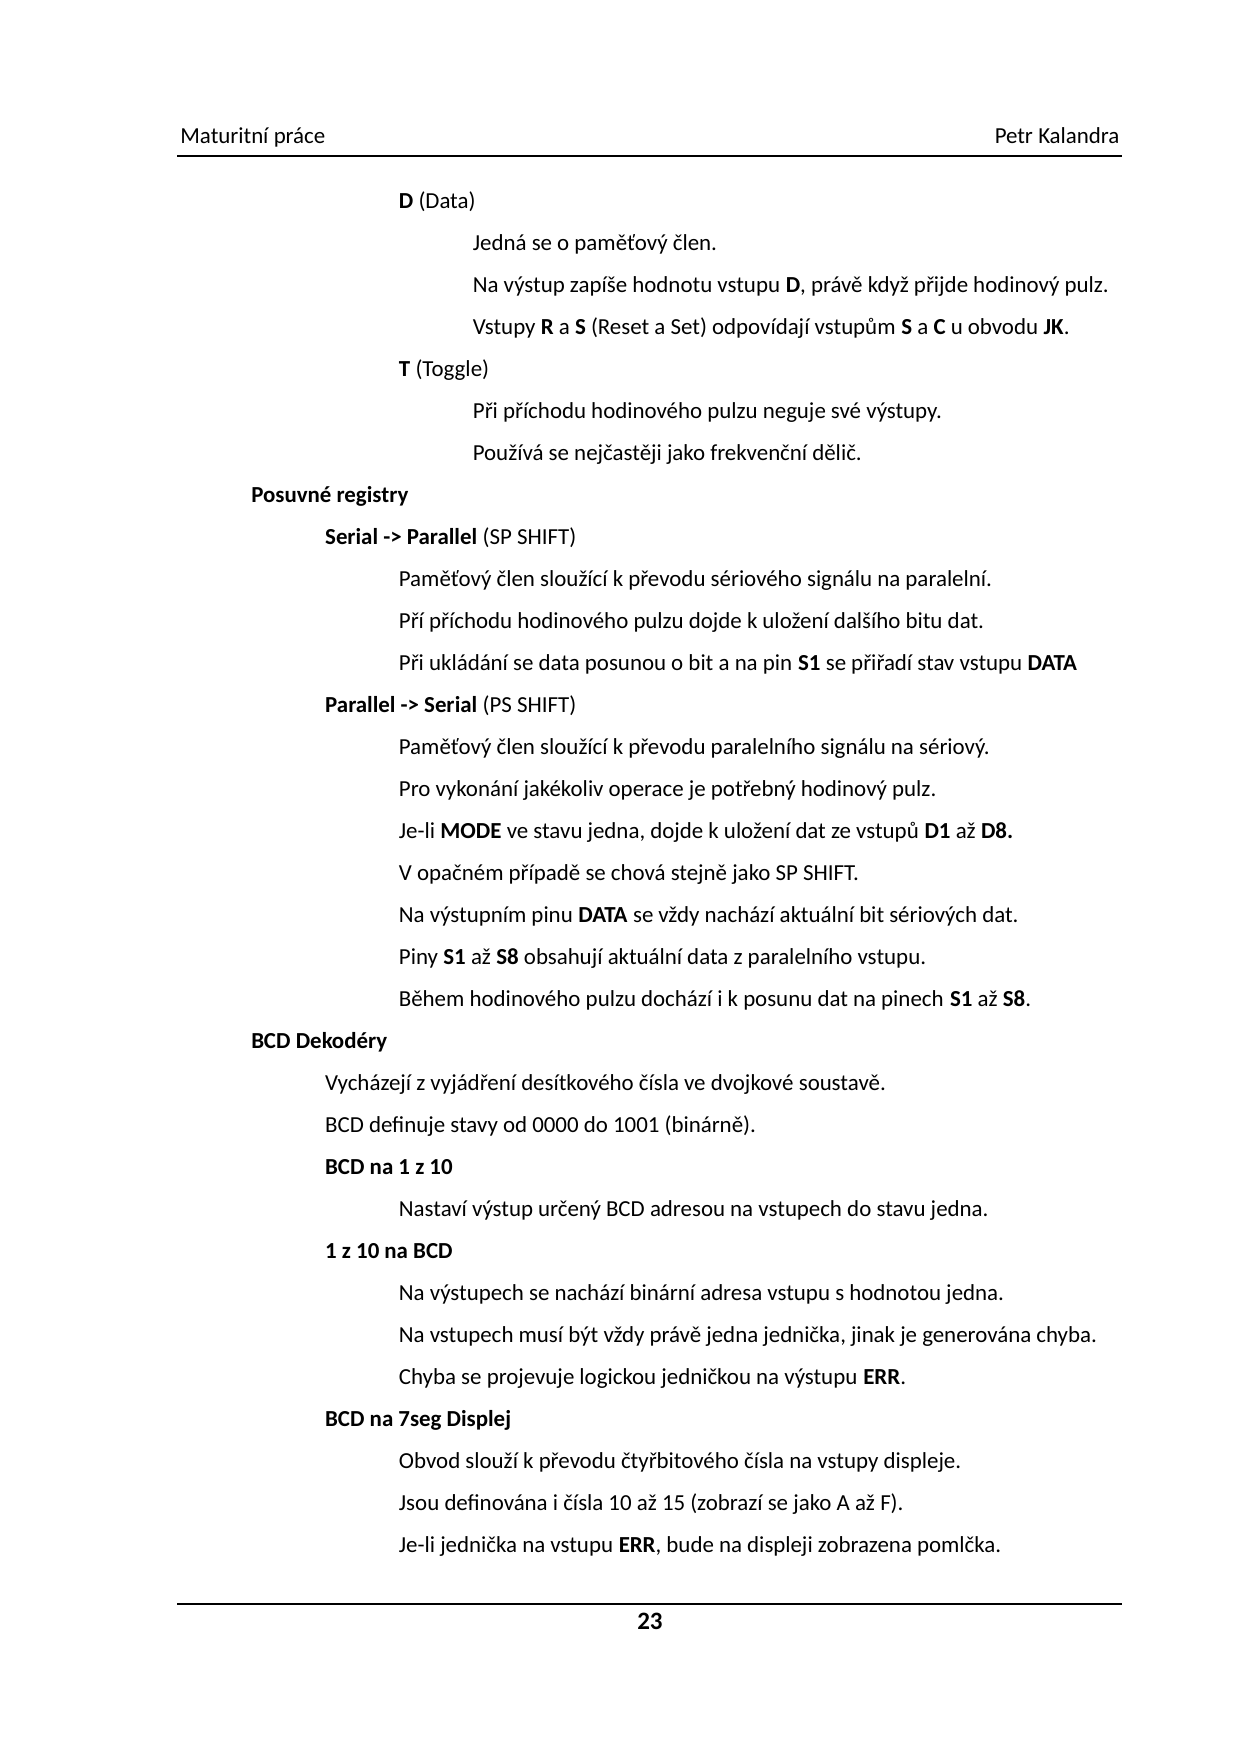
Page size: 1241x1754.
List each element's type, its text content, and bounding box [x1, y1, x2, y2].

text D (Data) Jedná se o paměťový člen. Na výstup zapíše hodnotu vstupu D, právě když přijde hodinový pulz. Vstupy R a S (Reset a Set) odpovídají vstupům S a C u obvodu JK. T (Toggle) Při příchodu hodinového pulzu neguje své výstupy. Používá se nejčastěji jako frekvenční dělič. Posuvné registry Serial -> Parallel (SP SHIFT) Paměťový člen sloužící k převodu sériového signálu na paralelní. Pří příchodu hodinového pulzu dojde k uložení dalšího bitu dat. Při ukládání se data posunou o bit a na pin S1 se přiřadí stav vstupu DATA Parallel -> Serial (PS SHIFT) Paměťový člen sloužící k převodu paralelního signálu na sériový. Pro vykonání jakékoliv operace je potřebný hodinový pulz. Je-li MODE ve stavu jedna, dojde k uložení dat ze vstupů D1 až D8. V opačném případě se chová stejně jako SP SHIFT. Na výstupním pinu DATA se vždy nachází aktuální bit sériových dat. Piny S1 až S8 obsahují aktuální data z paralelního vstupu. Během hodinového pulzu dochází i k posunu dat na pinech S1 až S8. BCD Dekodéry Vycházejí z vyjádření desítkového čísla ve dvojkové soustavě. BCD definuje stavy od 0000 do 1001 (binárně). BCD na 1 z 10 Nastaví výstup určený BCD adresou na vstupech do stavu jedna. 1 z 10 na BCD Na výstupech se nachází binární adresa vstupu s hodnotou jedna. Na vstupech musí být vždy právě jedna jednička, jinak je generována chyba. Chyba se projevuje logickou jedničkou na výstupu ERR. BCD na 7seg Displej Obvod slouží k převodu čtyřbitového čísla na vstupy displeje. Jsou definována i čísla 10 až 15 (zobrazí se jako A až F). Je-li jednička na vstupu ERR, bude na displeji zobrazena pomlčka. [177, 186, 1122, 1558]
